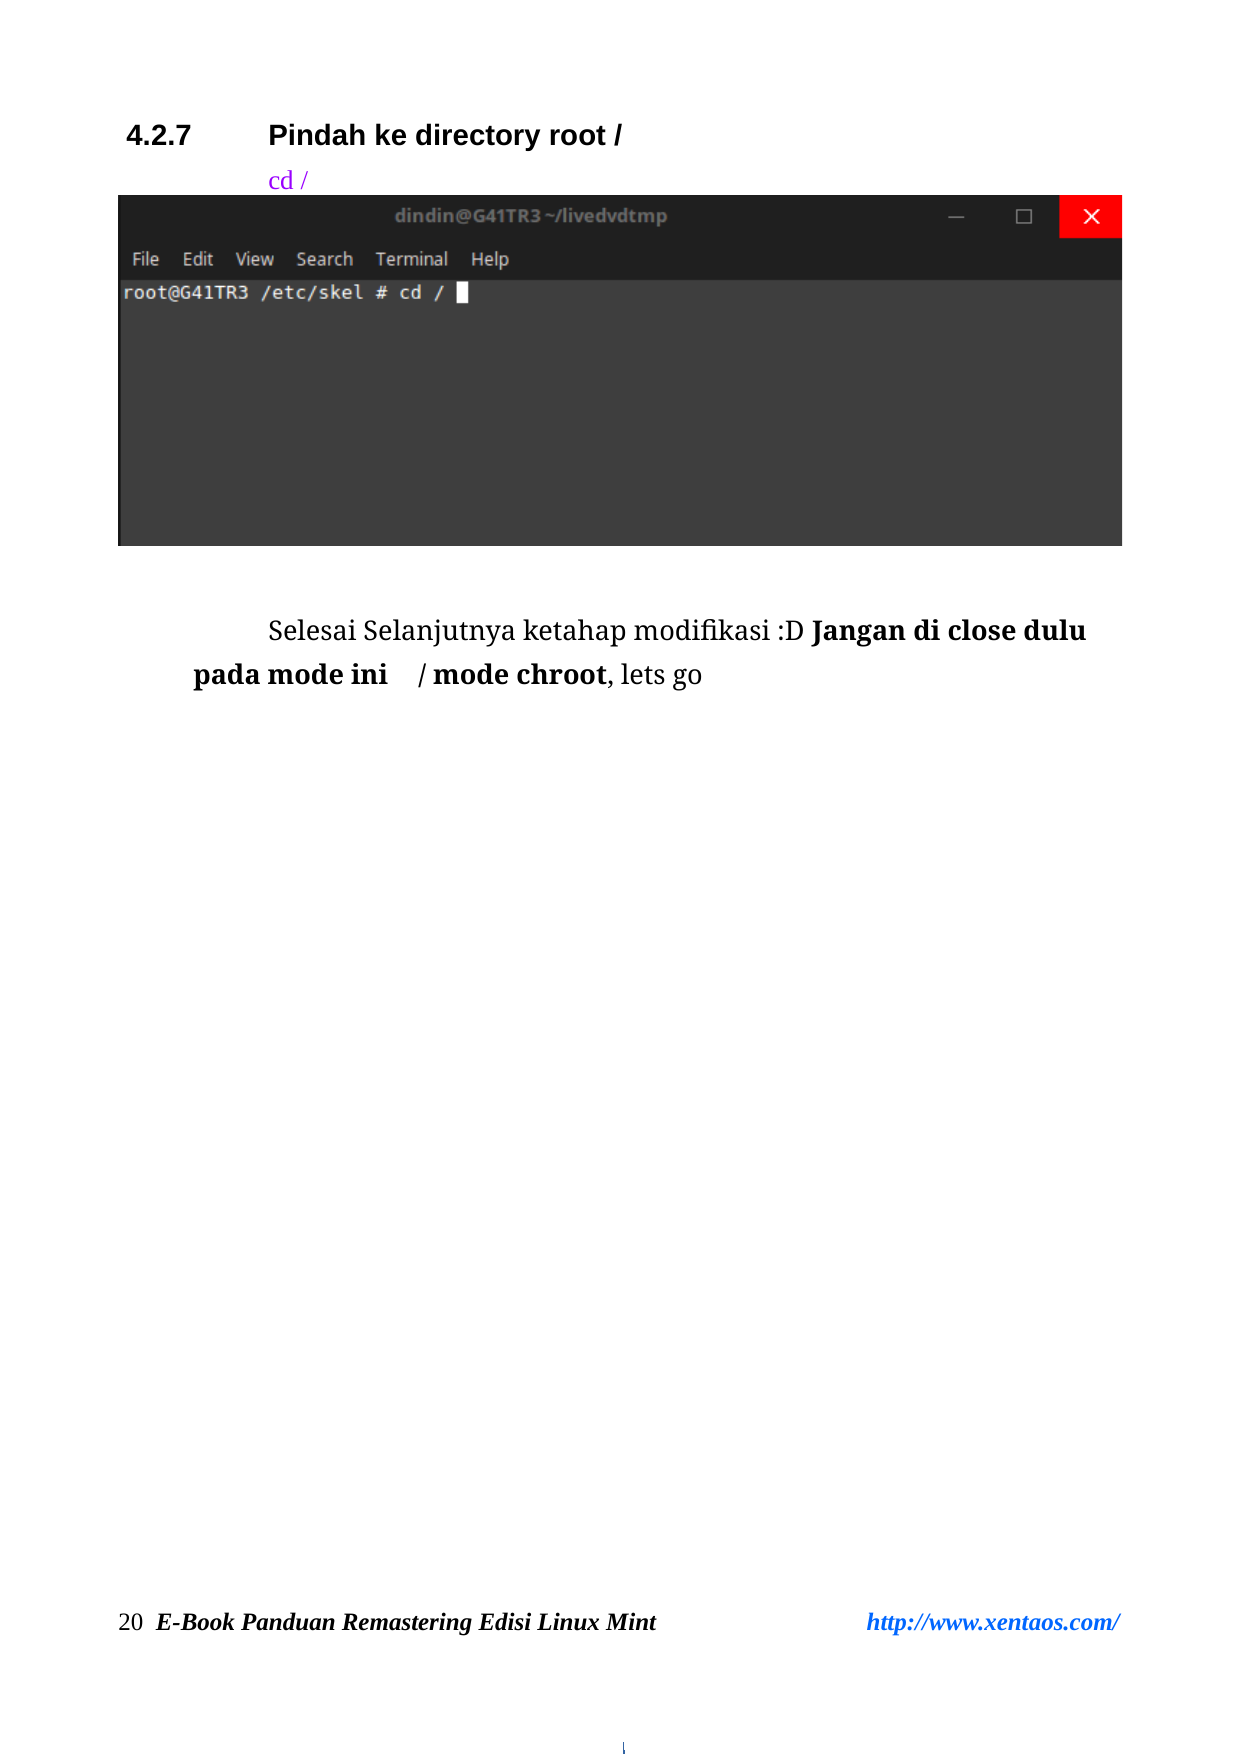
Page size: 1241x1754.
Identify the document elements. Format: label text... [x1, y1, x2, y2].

text Selesai Selanjutnya ketahap modifikasi :D Jangan di close dulu pada mode ini / mode chroot, lets go [118, 612, 1122, 693]
subtitle Pindah ke directory root / [118, 118, 1122, 152]
picture [118, 195, 1123, 546]
text cd / [118, 164, 1122, 195]
